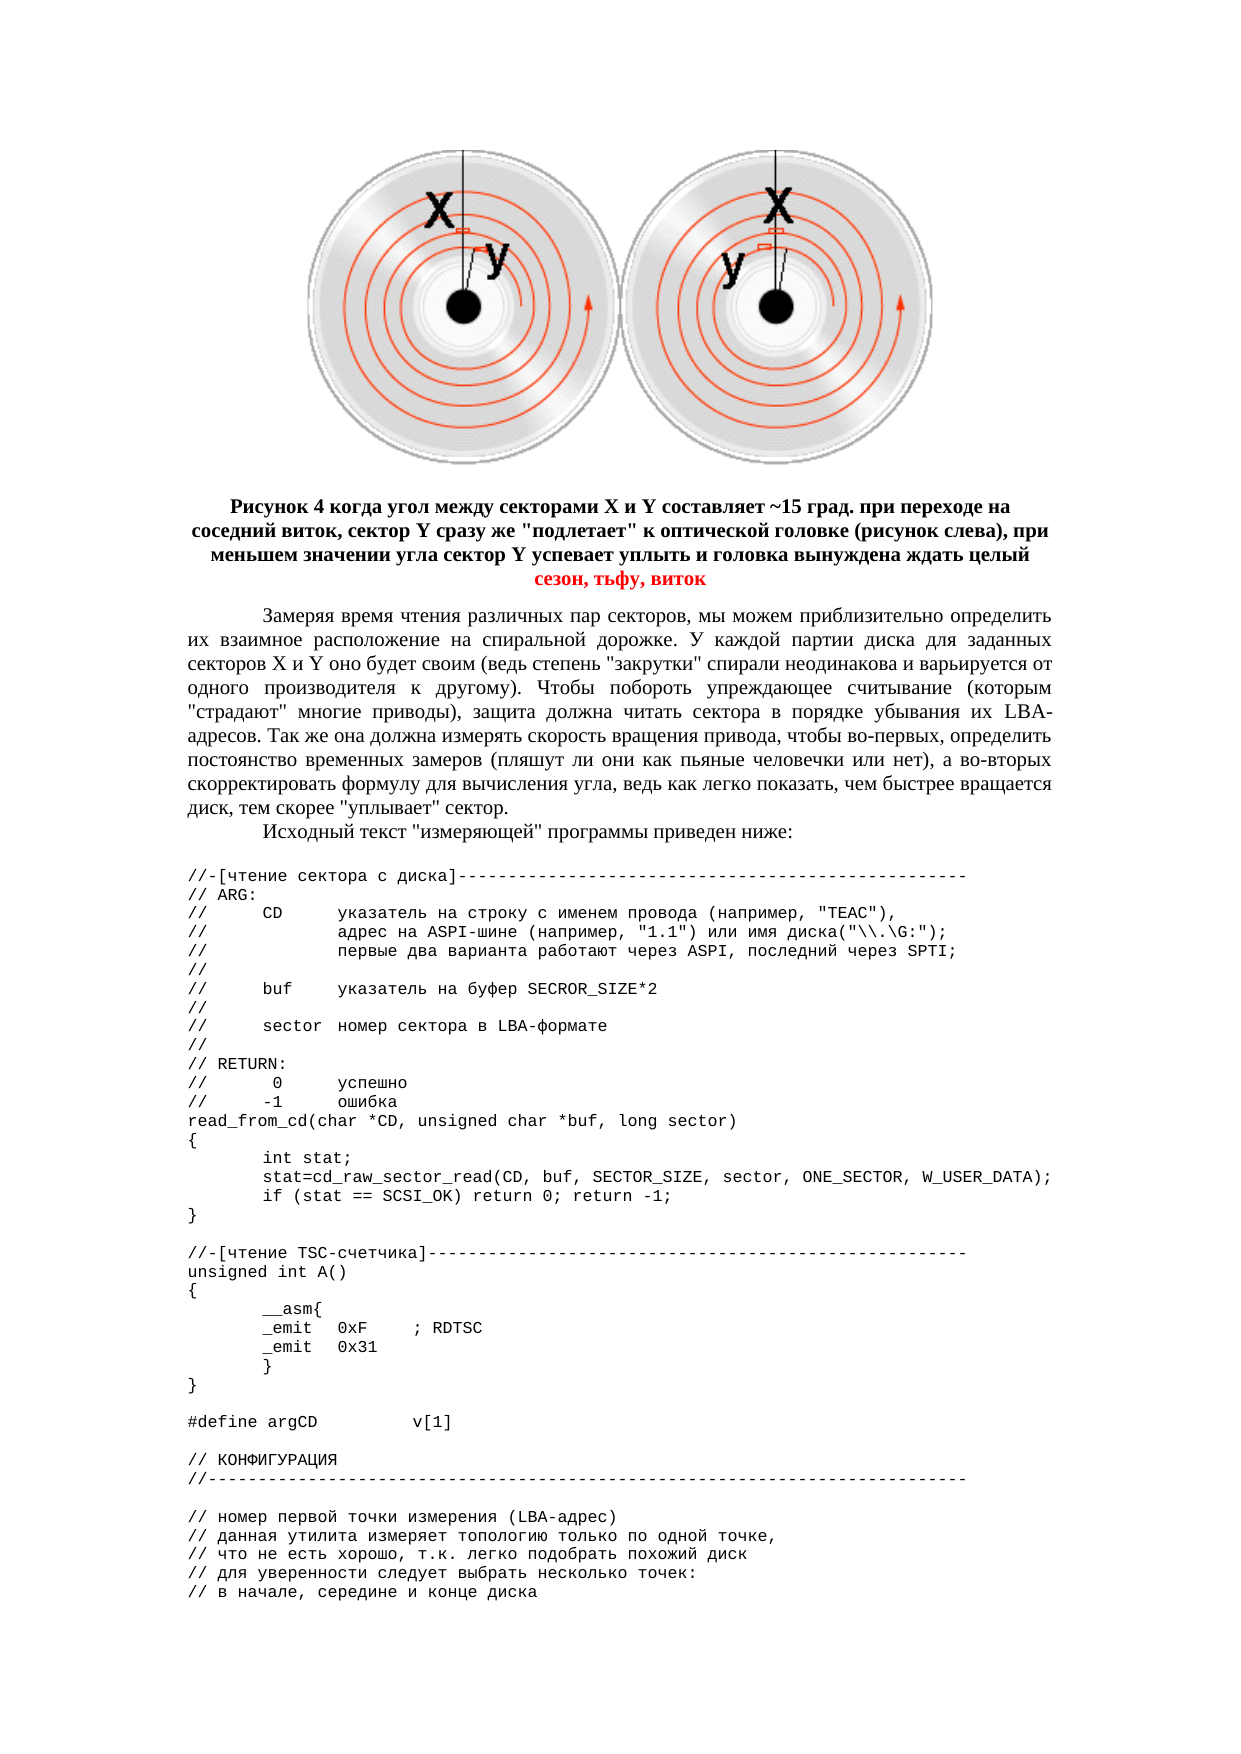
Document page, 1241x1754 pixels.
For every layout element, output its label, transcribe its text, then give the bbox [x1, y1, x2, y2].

text unsigned int A() [187, 1263, 1053, 1282]
text //---------------------------------------------------------------------------- [187, 1471, 1053, 1489]
text // -1 ошибка [187, 1093, 1053, 1112]
text // адрес на ASPI-шине (например, "1.1") или имя диска("\\.\G:"); [187, 924, 1053, 943]
text // в начале, середине и конце диска [187, 1584, 1053, 1602]
text // первые два варианта работают через ASPI, последний через SPTI; [187, 943, 1053, 961]
text if (stat == SCSI_OK) return 0; return -1; [187, 1188, 1053, 1207]
text { [187, 1131, 1053, 1150]
text // buf указатель на буфер SECROR_SIZE*2 [187, 980, 1053, 999]
picture [307, 150, 933, 482]
text { [187, 1282, 1053, 1301]
text //-[чтение TSC-счетчика]------------------------------------------------------ [187, 1244, 1053, 1263]
text } [187, 1376, 1053, 1395]
text _emit 0x31 [187, 1338, 1053, 1357]
text // RETURN: [187, 1056, 1053, 1074]
text Замеряя время чтения различных пар секторов, мы можем приблизительно определить их взаимное расположение на спиральной дорожке. У каждой партии диска для заданных секторов X и Y оно будет своим (ведь степень "закрутки" спирали неодинакова и варьируется от одного производителя к другому). Чтобы побороть упреждающее считывание (которым "страдают" многие приводы), защита должна читать сектора в порядке убывания их LBA-адресов. Так же она должна измерять скорость вращения привода, чтобы во-первых, определить постоянство временных замеров (пляшут ли они как пьяные человечки или нет), а во-вторых скорректировать формулу для вычисления угла, ведь как легко показать, чем быстрее вращается диск, тем скорее "уплывает" сектор. [187, 602, 1053, 819]
text stat=cd_raw_sector_read(CD, buf, SECTOR_SIZE, sector, ONE_SECTOR, W_USER_DATA); [187, 1169, 1053, 1188]
text _emit 0xF ; RDTSC [187, 1320, 1053, 1338]
text int stat; [187, 1150, 1053, 1169]
text read_from_cd(char *CD, unsigned char *buf, long sector) [187, 1112, 1053, 1131]
text __asm{ [187, 1301, 1053, 1320]
text // [187, 1037, 1053, 1056]
text #define argCD v[1] [187, 1414, 1053, 1433]
text //-[чтение сектора с диска]--------------------------------------------------- [187, 867, 1053, 886]
text // [187, 999, 1053, 1018]
text // [187, 961, 1053, 980]
text // для уверенности следует выбрать несколько точек: [187, 1565, 1053, 1584]
text // 0 успешно [187, 1074, 1053, 1093]
text // номер первой точки измерения (LBA-адрес) [187, 1508, 1053, 1527]
text Рисунок 4 когда угол между секторами X и Y составляет ~15 град. при переходе на соседний виток, сектор Y сразу же "подлетает" к оптической головке (рисунок слева), при меньшем значении угла сектор Y успевает уплыть и головка вынуждена ждать целый сезон, тьфу, виток [187, 494, 1053, 590]
text } [187, 1207, 1053, 1225]
text // CD указатель на строку с именем провода (например, "TEAC"), [187, 905, 1053, 924]
text } [187, 1357, 1053, 1376]
text Исходный текст "измеряющей" программы приведен ниже: [187, 819, 1053, 843]
text // ARG: [187, 886, 1053, 905]
text // данная утилита измеряет топологию только по одной точке, [187, 1527, 1053, 1546]
text // КОНФИГУРАЦИЯ [187, 1452, 1053, 1471]
text // sector номер сектора в LBA-формате [187, 1018, 1053, 1037]
text // что не есть хорошо, т.к. легко подобрать похожий диск [187, 1546, 1053, 1565]
